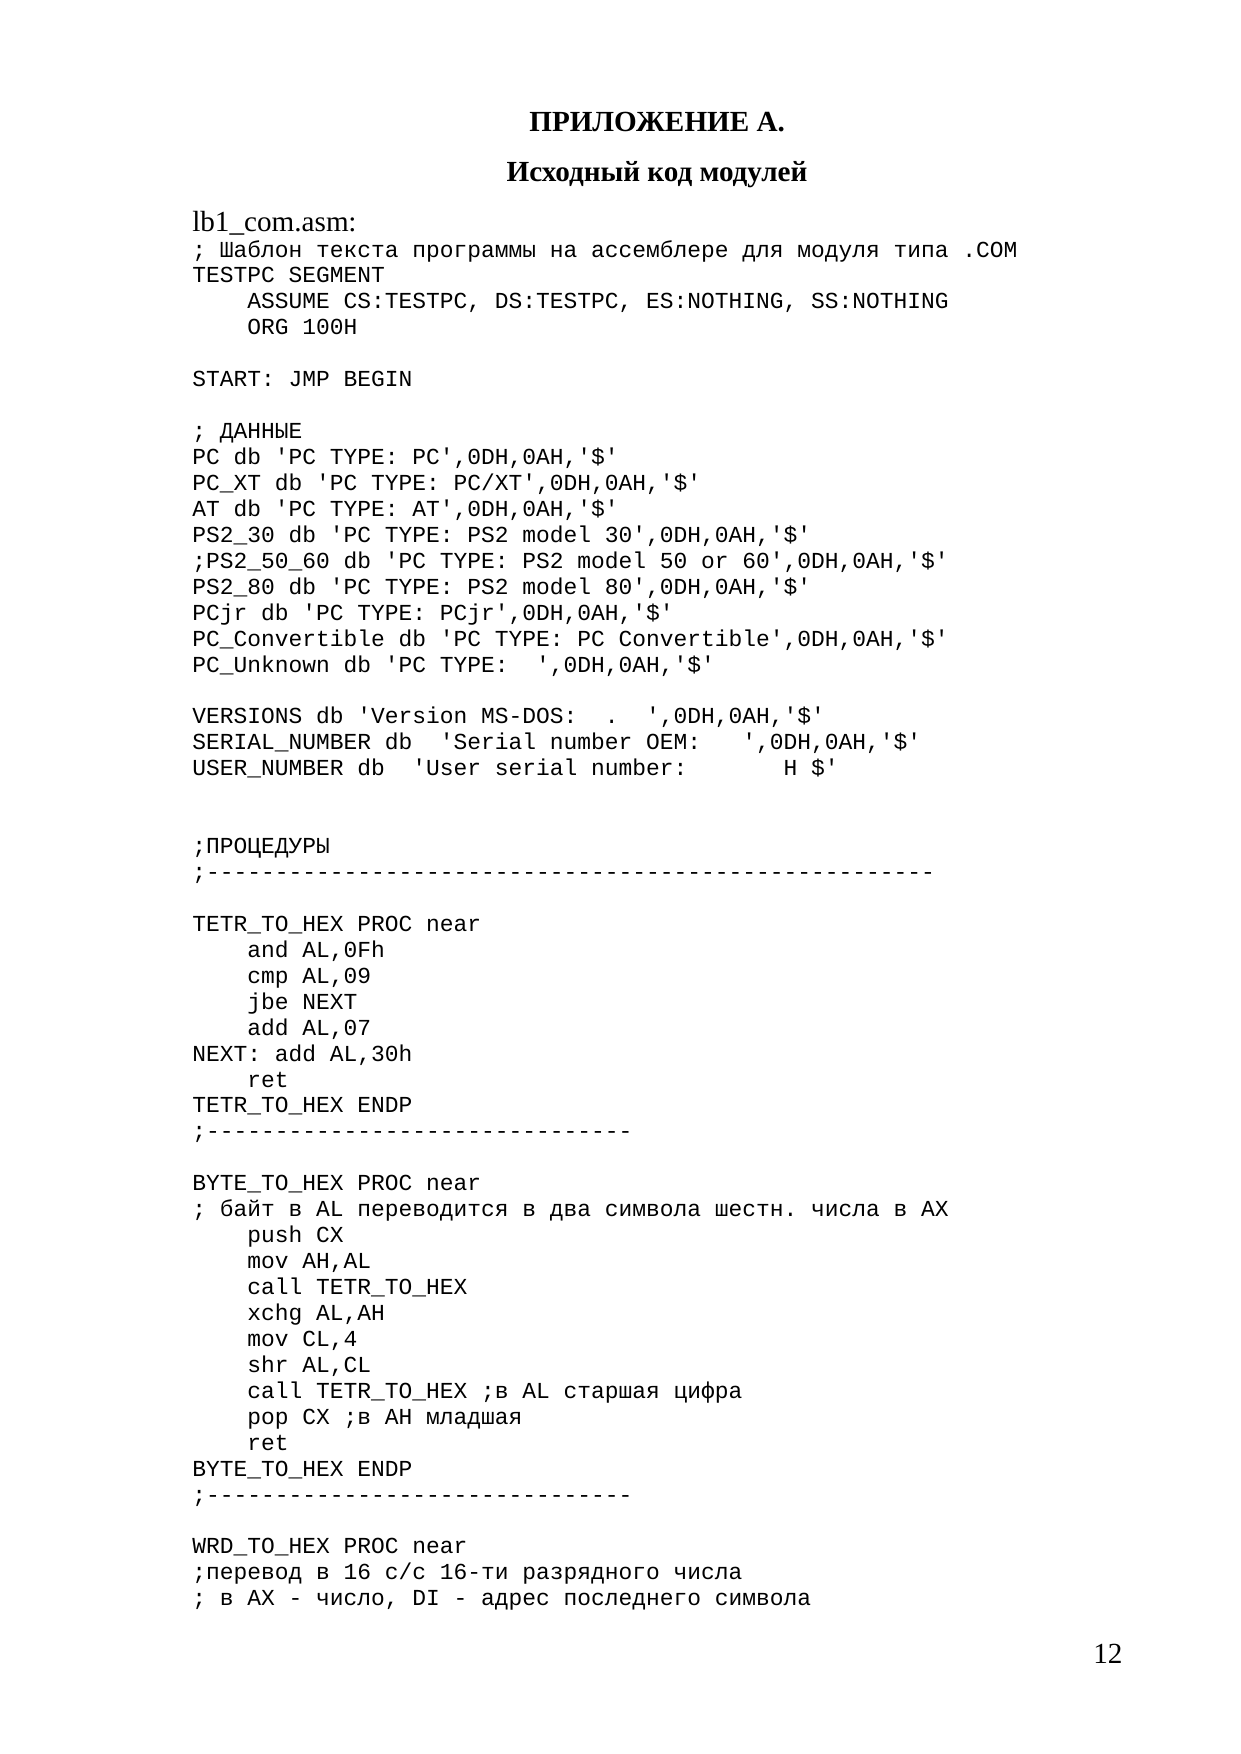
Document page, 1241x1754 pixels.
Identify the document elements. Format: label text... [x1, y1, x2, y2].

text xchg AL,AH [118, 1301, 1122, 1327]
text ret [118, 1431, 1122, 1457]
text ПРИЛОЖЕНИЕ А. [118, 104, 1122, 137]
text TETR_TO_HEX PROC near [118, 912, 1122, 938]
text ; Шаблон текста программы на ассемблере для модуля типа .COM [118, 238, 1122, 264]
text ; ДАННЫЕ [118, 419, 1122, 445]
text ;ПРОЦЕДУРЫ [118, 834, 1122, 860]
text PC_Unknown db 'PC TYPE: ',0DH,0AH,'$' [118, 653, 1122, 679]
text call TETR_TO_HEX ;в AL старшая цифра [118, 1379, 1122, 1405]
text BYTE_TO_HEX PROC near [118, 1172, 1122, 1198]
text PS2_30 db 'PC TYPE: PS2 model 30',0DH,0AH,'$' [118, 523, 1122, 549]
text PS2_80 db 'PC TYPE: PS2 model 80',0DH,0AH,'$' [118, 575, 1122, 601]
text AT db 'PC TYPE: AT',0DH,0AH,'$' [118, 497, 1122, 523]
text pop CX ;в AH младшая [118, 1405, 1122, 1431]
text and AL,0Fh [118, 938, 1122, 964]
text mov CL,4 [118, 1327, 1122, 1353]
text lb1_com.asm: [118, 204, 1122, 238]
text ;------------------------------- [118, 1120, 1122, 1146]
text PC db 'PC TYPE: PC',0DH,0AH,'$' [118, 445, 1122, 471]
text jbe NEXT [118, 990, 1122, 1016]
text shr AL,CL [118, 1353, 1122, 1379]
text ORG 100H [118, 316, 1122, 342]
text ;------------------------------- [118, 1483, 1122, 1509]
text START: JMP BEGIN [118, 368, 1122, 393]
text PCjr db 'PC TYPE: PCjr',0DH,0AH,'$' [118, 601, 1122, 627]
text ;PS2_50_60 db 'PC TYPE: PS2 model 50 or 60',0DH,0AH,'$' [118, 549, 1122, 575]
text ASSUME CS:TESTPC, DS:TESTPC, ES:NOTHING, SS:NOTHING [118, 290, 1122, 316]
text TETR_TO_HEX ENDP [118, 1094, 1122, 1120]
text ; байт в AL переводится в два символа шестн. числа в AX [118, 1198, 1122, 1223]
text NEXT: add AL,30h [118, 1042, 1122, 1068]
text VERSIONS db 'Version MS-DOS: . ',0DH,0AH,'$' [118, 705, 1122, 731]
text ;----------------------------------------------------- [118, 860, 1122, 886]
text USER_NUMBER db 'User serial number: H $' [118, 757, 1122, 783]
text SERIAL_NUMBER db 'Serial number OEM: ',0DH,0AH,'$' [118, 731, 1122, 757]
text PC_Convertible db 'PC TYPE: PC Convertible',0DH,0AH,'$' [118, 627, 1122, 653]
text mov AH,AL [118, 1249, 1122, 1275]
text Исходный код модулей [118, 154, 1122, 188]
text add AL,07 [118, 1016, 1122, 1042]
text call TETR_TO_HEX [118, 1275, 1122, 1301]
text BYTE_TO_HEX ENDP [118, 1457, 1122, 1483]
text PC_XT db 'PC TYPE: PC/XT',0DH,0AH,'$' [118, 471, 1122, 497]
text TESTPC SEGMENT [118, 264, 1122, 290]
text cmp AL,09 [118, 964, 1122, 990]
text ret [118, 1068, 1122, 1094]
text push CX [118, 1223, 1122, 1249]
text WRD_TO_HEX PROC near [118, 1535, 1122, 1561]
text ;перевод в 16 с/с 16-ти разрядного числа [118, 1561, 1122, 1587]
text ; в AX - число, DI - адрес последнего символа [118, 1587, 1122, 1613]
